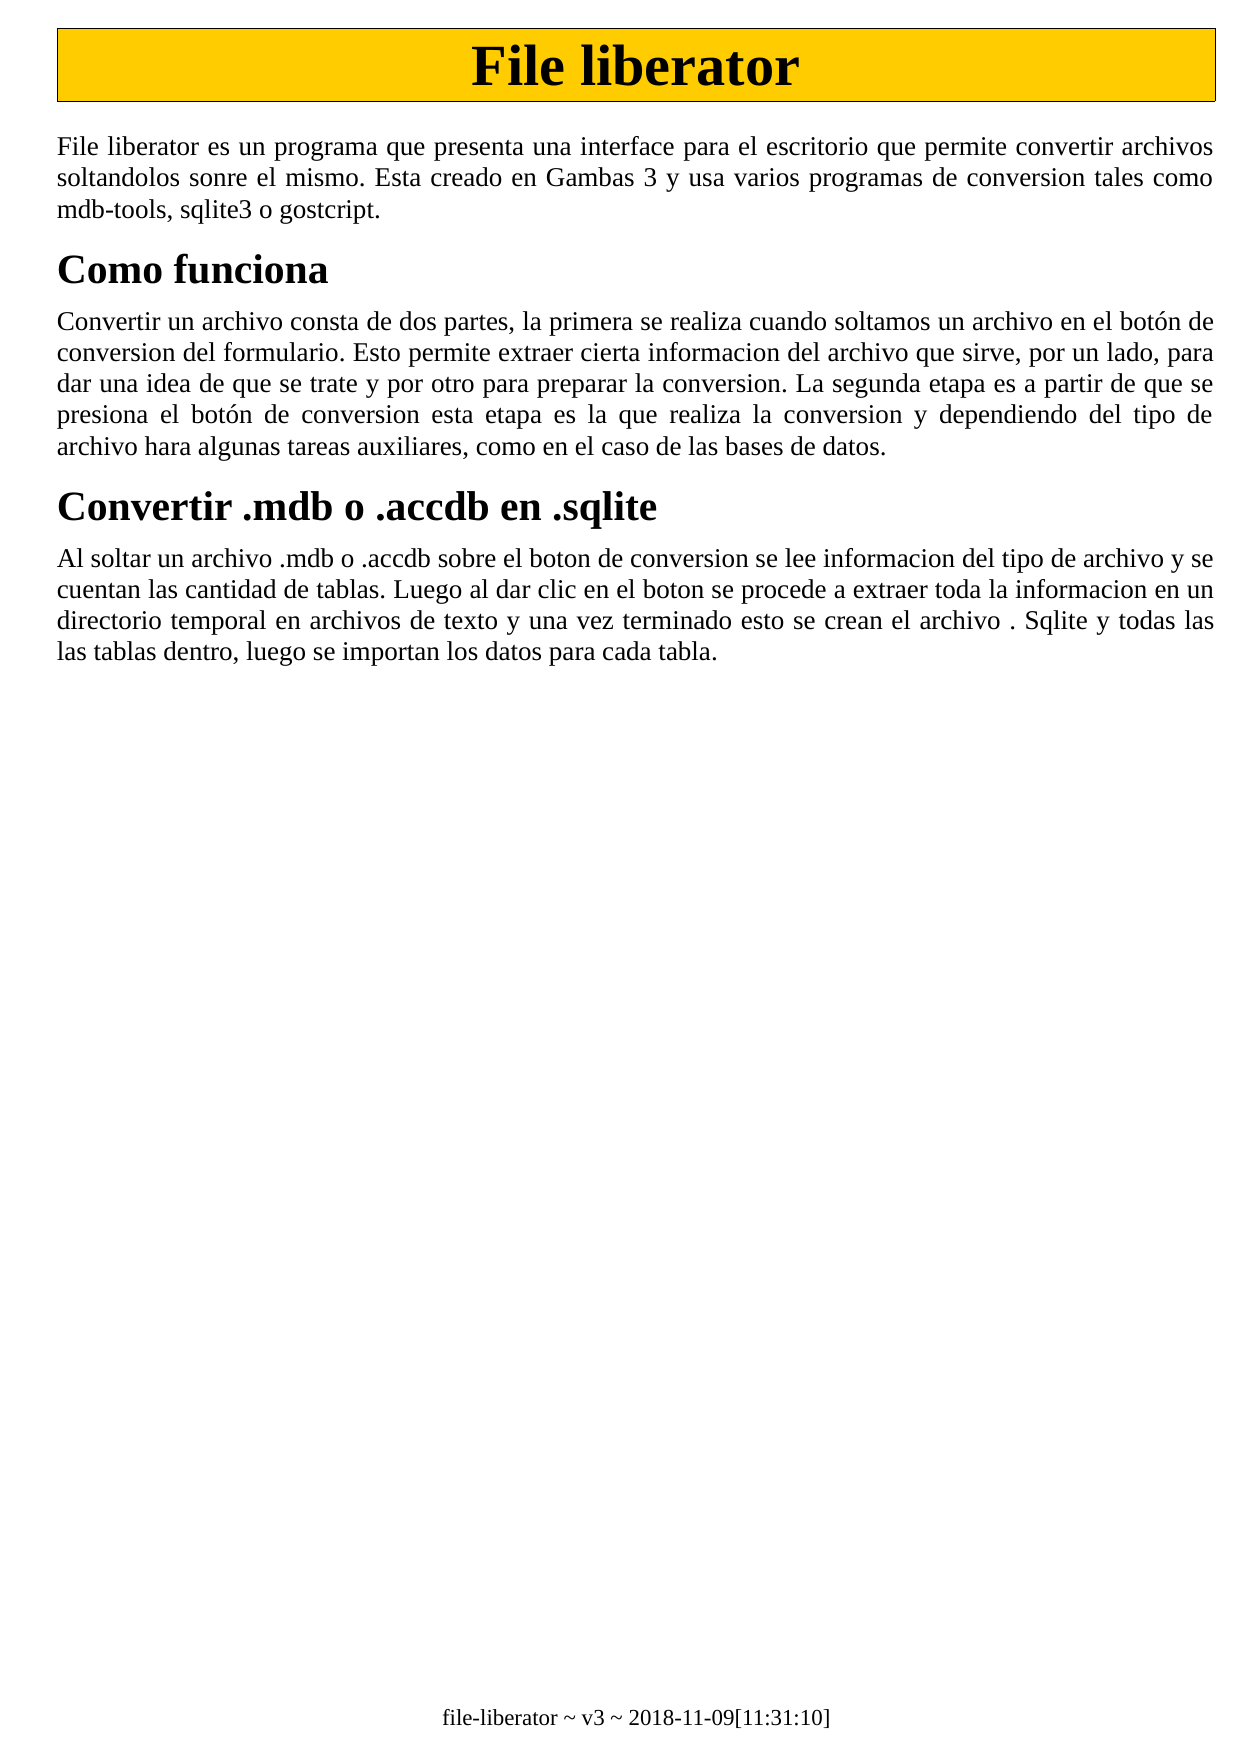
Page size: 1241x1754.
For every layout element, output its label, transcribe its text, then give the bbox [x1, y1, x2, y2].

title File liberator [58, 29, 1215, 101]
text Convertir un archivo consta de dos partes, la primera se realiza cuando soltamos un archivo en el botón de conversion del formulario. Esto permite extraer cierta informacion del archivo que sirve, por un lado, para dar una idea de que se trate y por otro para preparar la conversion. La segunda etapa es a partir de que se presiona el botón de conversion esta etapa es la que realiza la conversion y dependiendo del tipo de archivo hara algunas tareas auxiliares, como en el caso de las bases de datos. [57, 305, 1215, 461]
subtitle Como funciona [57, 245, 1215, 293]
text Al soltar un archivo .mdb o .accdb sobre el boton de conversion se lee informacion del tipo de archivo y se cuentan las cantidad de tablas. Luego al dar clic en el boton se procede a extraer toda la informacion en un directorio temporal en archivos de texto y una vez terminado esto se crean el archivo . Sqlite y todas las las tablas dentro, luego se importan los datos para cada tabla. [57, 542, 1215, 667]
text File liberator es un programa que presenta una interface para el escritorio que permite convertir archivos soltandolos sonre el mismo. Esta creado en Gambas 3 y usa varios programas de conversion tales como mdb-tools, sqlite3 o gostcript. [57, 130, 1215, 224]
subtitle Convertir .mdb o .accdb en .sqlite [57, 482, 1215, 529]
